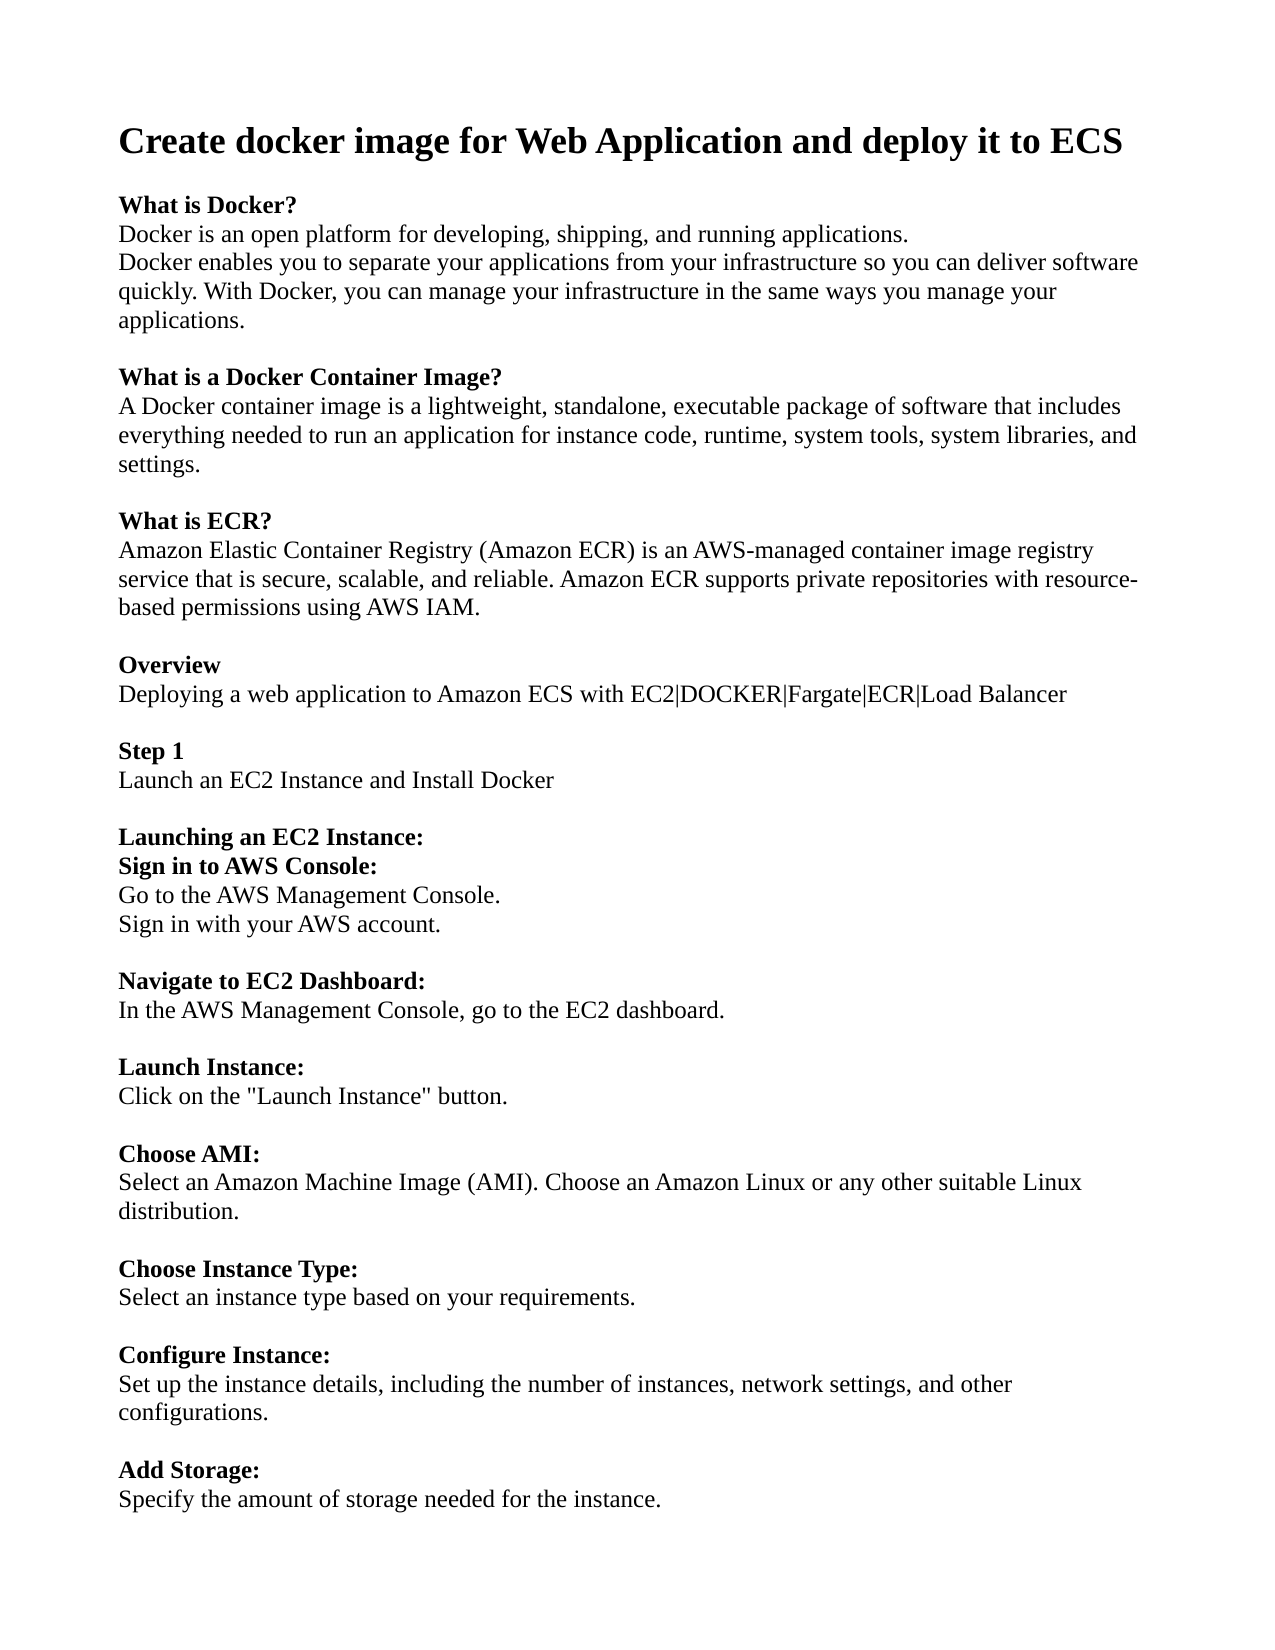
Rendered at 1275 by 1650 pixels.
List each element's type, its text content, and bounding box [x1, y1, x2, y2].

text Navigate to EC2 Dashboard: In the AWS Management Console, go to the EC2 dashboard. [118, 966, 1157, 1052]
text What is Docker? Docker is an open platform for developing, shipping, and running applications. Docker enables you to separate your applications from your infrastructure so you can deliver software quickly. With Docker, you can manage your infrastructure in the same ways you manage your applications. What is a Docker Container Image? A Docker container image is a lightweight, standalone, executable package of software that includes everything needed to run an application for instance code, runtime, system tools, system libraries, and settings. What is ECR? Amazon Elastic Container Registry (Amazon ECR) is an AWS-managed container image registry service that is secure, scalable, and reliable. Amazon ECR supports private repositories with resource-based permissions using AWS IAM. Overview Deploying a web application to Amazon ECS with EC2|DOCKER|Fargate|ECR|Load Balancer Step 1 Launch an EC2 Instance and Install Docker Launching an EC2 Instance: Sign in to AWS Console: Go to the AWS Management Console. Sign in with your AWS account. [118, 190, 1157, 966]
text Choose AMI: Select an Amazon Machine Image (AMI). Choose an Amazon Linux or any other suitable Linux distribution. [118, 1139, 1157, 1225]
text Choose Instance Type: Select an instance type based on your requirements. [118, 1225, 1157, 1340]
text Configure Instance: Set up the instance details, including the number of instances, network settings, and other configurations. [118, 1340, 1157, 1426]
text Create docker image for Web Application and deploy it to ECS [118, 118, 1157, 161]
text Launch Instance: Click on the "Launch Instance" button. [118, 1052, 1157, 1139]
text Add Storage: Specify the amount of storage needed for the instance. [118, 1426, 1157, 1512]
